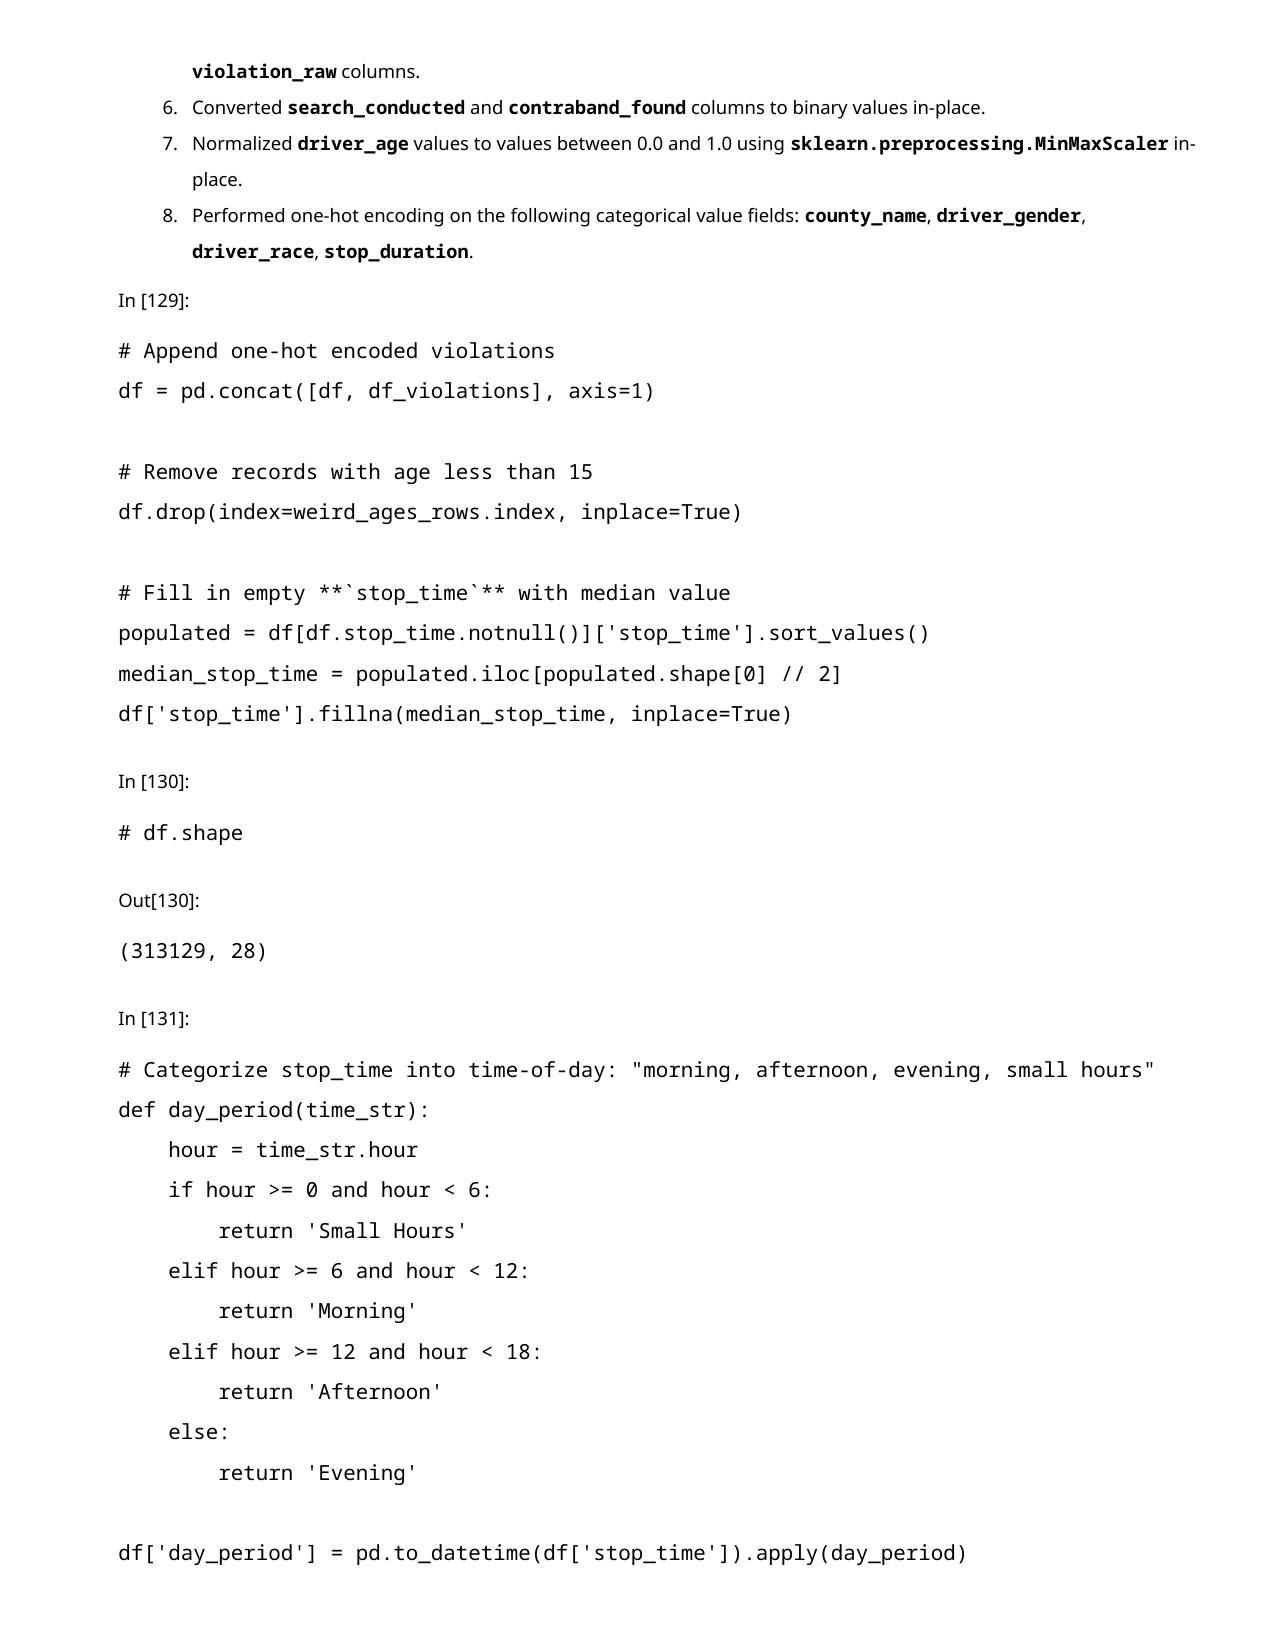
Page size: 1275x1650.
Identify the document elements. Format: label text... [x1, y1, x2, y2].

text # Categorize stop_time into time-of-day: "morning, afternoon, evening, small hours" [118, 1055, 1216, 1083]
text df = pd.concat([df, df_violations], axis=1) [118, 377, 1216, 405]
text populated = df[df.stop_time.notnull()]['stop_time'].sort_values() [118, 618, 1216, 647]
text In [130]: [118, 769, 1216, 794]
text (313129, 28) [118, 936, 1216, 964]
text df.drop(index=weird_ages_rows.index, inplace=True) [118, 497, 1216, 526]
text Out[130]: [118, 887, 1216, 913]
text # Append one-hot encoded violations [118, 336, 1216, 365]
text hour = time_str.hour [118, 1135, 1216, 1164]
text median_stop_time = populated.iloc[populated.shape[0] // 2] [118, 659, 1216, 687]
text return 'Morning' [118, 1297, 1216, 1325]
list Converted search_conducted and contraband_found columns to binary values in-place. [162, 95, 1216, 120]
text # df.shape [118, 818, 1216, 846]
text df['stop_time'].fillna(median_stop_time, inplace=True) [118, 699, 1216, 727]
text In [131]: [118, 1006, 1216, 1031]
text def day_period(time_str): [118, 1095, 1216, 1123]
text if hour >= 0 and hour < 6: [118, 1176, 1216, 1204]
text elif hour >= 6 and hour < 12: [118, 1256, 1216, 1285]
text # Remove records with age less than 15 [118, 457, 1216, 486]
text return 'Small Hours' [118, 1216, 1216, 1244]
text In [129]: [118, 287, 1216, 313]
text return 'Afternoon' [118, 1377, 1216, 1406]
list violation_raw columns. [162, 59, 1216, 84]
text else: [118, 1417, 1216, 1446]
text df['day_period'] = pd.to_datetime(df['stop_time']).apply(day_period) [118, 1538, 1216, 1567]
list Normalized driver_age values to values between 0.0 and 1.0 using sklearn.preprocessing.MinMaxScaler in-place. [162, 131, 1216, 192]
text # Fill in empty **`stop_time`** with median value [118, 578, 1216, 607]
text elif hour >= 12 and hour < 18: [118, 1337, 1216, 1365]
text return 'Evening' [118, 1458, 1216, 1486]
list Performed one-hot encoding on the following categorical value fields: county_name, driver_gender, driver_race, stop_duration. [162, 203, 1216, 264]
